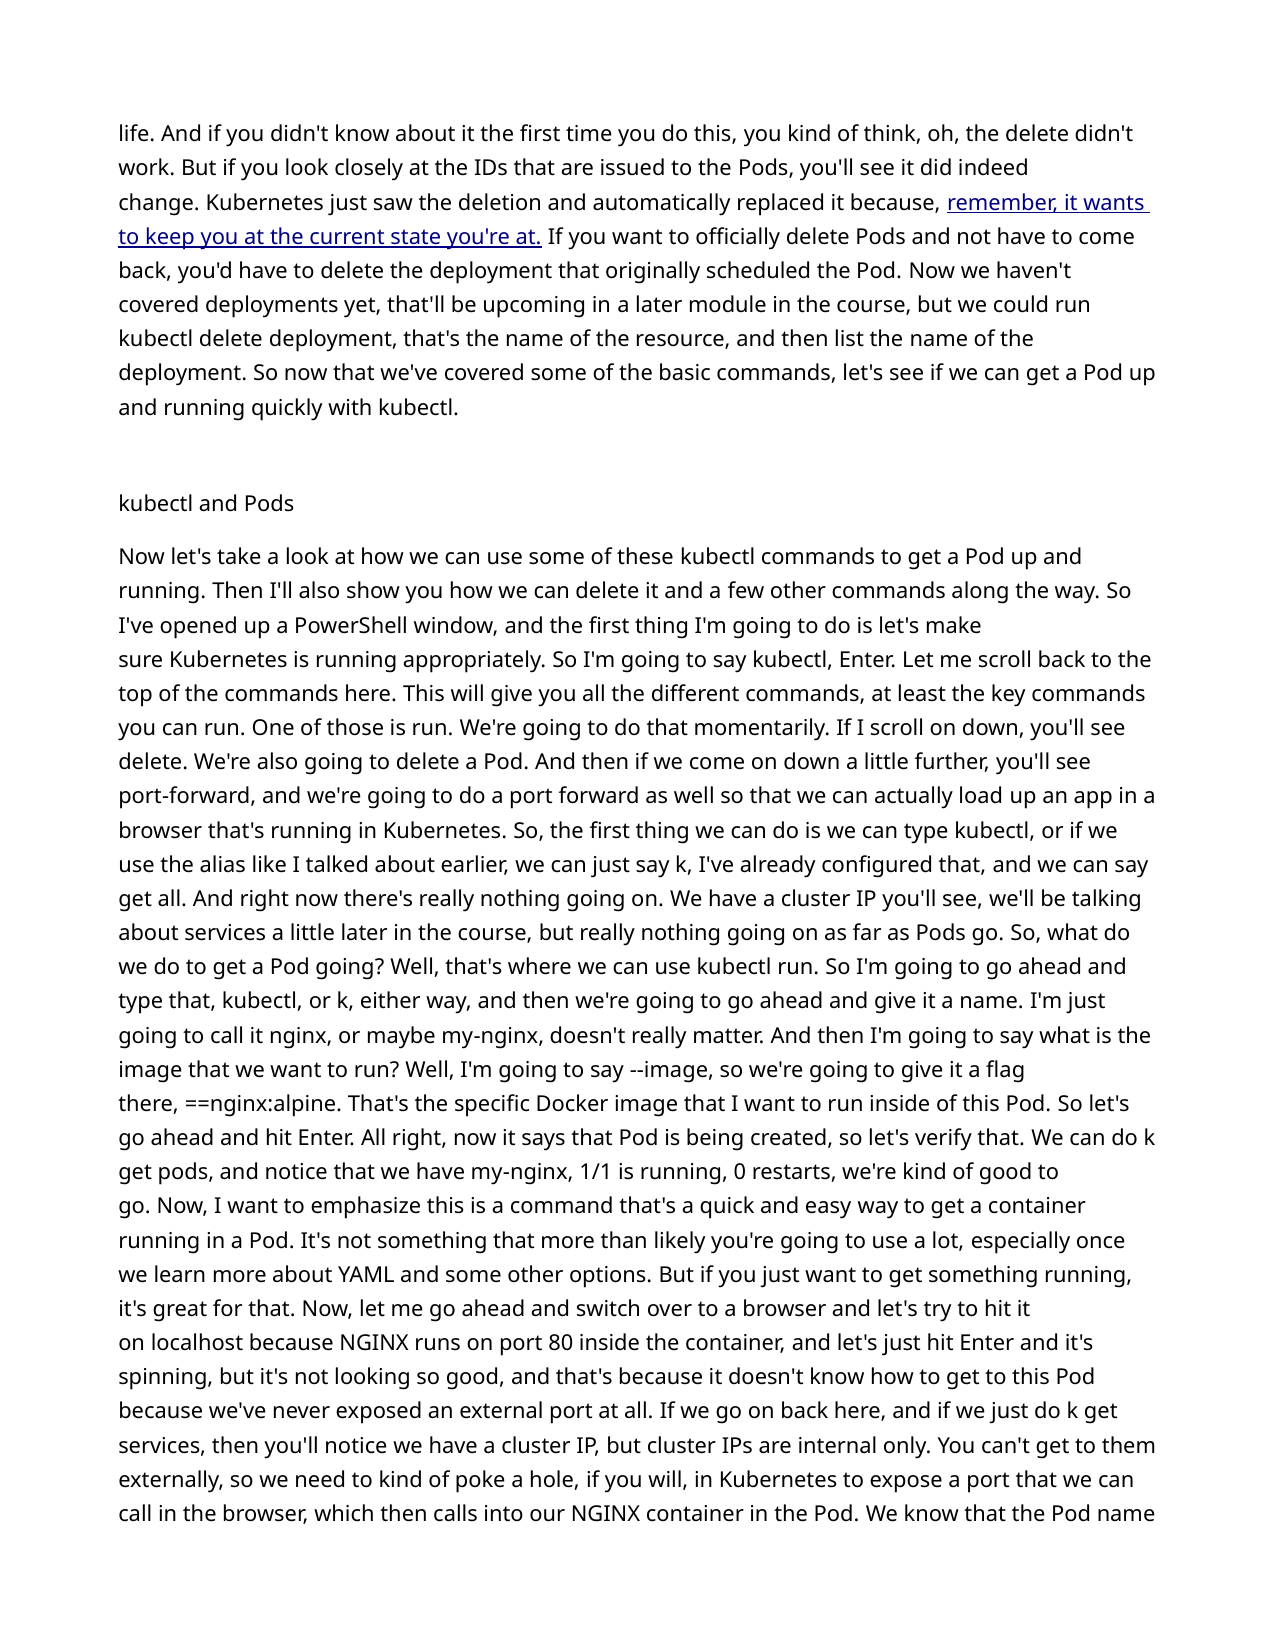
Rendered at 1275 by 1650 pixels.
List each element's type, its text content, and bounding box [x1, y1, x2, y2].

text Now let's take a look at how we can use some of these kubectl commands to get a Pod up and running. Then I'll also show you how we can delete it and a few other commands along the way. So I've opened up a PowerShell window, and the first thing I'm going to do is let's make sure Kubernetes is running appropriately. So I'm going to say kubectl, Enter. Let me scroll back to the top of the commands here. This will give you all the different commands, at least the key commands you can run. One of those is run. We're going to do that momentarily. If I scroll on down, you'll see delete. We're also going to delete a Pod. And then if we come on down a little further, you'll see port‑forward, and we're going to do a port forward as well so that we can actually load up an app in a browser that's running in Kubernetes. So, the first thing we can do is we can type kubectl, or if we use the alias like I talked about earlier, we can just say k, I've already configured that, and we can say get all. And right now there's really nothing going on. We have a cluster IP you'll see, we'll be talking about services a little later in the course, but really nothing going on as far as Pods go. So, what do we do to get a Pod going? Well, that's where we can use kubectl run. So I'm going to go ahead and type that, kubectl, or k, either way, and then we're going to go ahead and give it a name. I'm just going to call it nginx, or maybe my‑nginx, doesn't really matter. And then I'm going to say what is the image that we want to run? Well, I'm going to say ‑‑image, so we're going to give it a flag there, ==nginx:alpine. That's the specific Docker image that I want to run inside of this Pod. So let's go ahead and hit Enter. All right, now it says that Pod is being created, so let's verify that. We can do k get pods, and notice that we have my‑nginx, 1/1 is running, 0 restarts, we're kind of good to go. Now, I want to emphasize this is a command that's a quick and easy way to get a container running in a Pod. It's not something that more than likely you're going to use a lot, especially once we learn more about YAML and some other options. But if you just want to get something running, it's great for that. Now, let me go ahead and switch over to a browser and let's try to hit it on localhost because NGINX runs on port 80 inside the container, and let's just hit Enter and it's spinning, but it's not looking so good, and that's because it doesn't know how to get to this Pod because we've never exposed an external port at all. If we go on back here, and if we just do k get services, then you'll notice we have a cluster IP, but cluster IPs are internal only. You can't get to them externally, so we need to kind of poke a hole, if you will, in Kubernetes to expose a port that we can call in the browser, which then calls into our NGINX container in the Pod. We know that the Pod name [118, 541, 1157, 1528]
subtitle kubectl and Pods [118, 488, 1157, 518]
text life. And if you didn't know about it the first time you do this, you kind of think, oh, the delete didn't work. But if you look closely at the IDs that are issued to the Pods, you'll see it did indeed change. Kubernetes just saw the deletion and automatically replaced it because, remember, it wants to keep you at the current state you're at. If you want to officially delete Pods and not have to come back, you'd have to delete the deployment that originally scheduled the Pod. Now we haven't covered deployments yet, that'll be upcoming in a later module in the course, but we could run kubectl delete deployment, that's the name of the resource, and then list the name of the deployment. So now that we've covered some of the basic commands, let's see if we can get a Pod up and running quickly with kubectl. [118, 118, 1157, 421]
